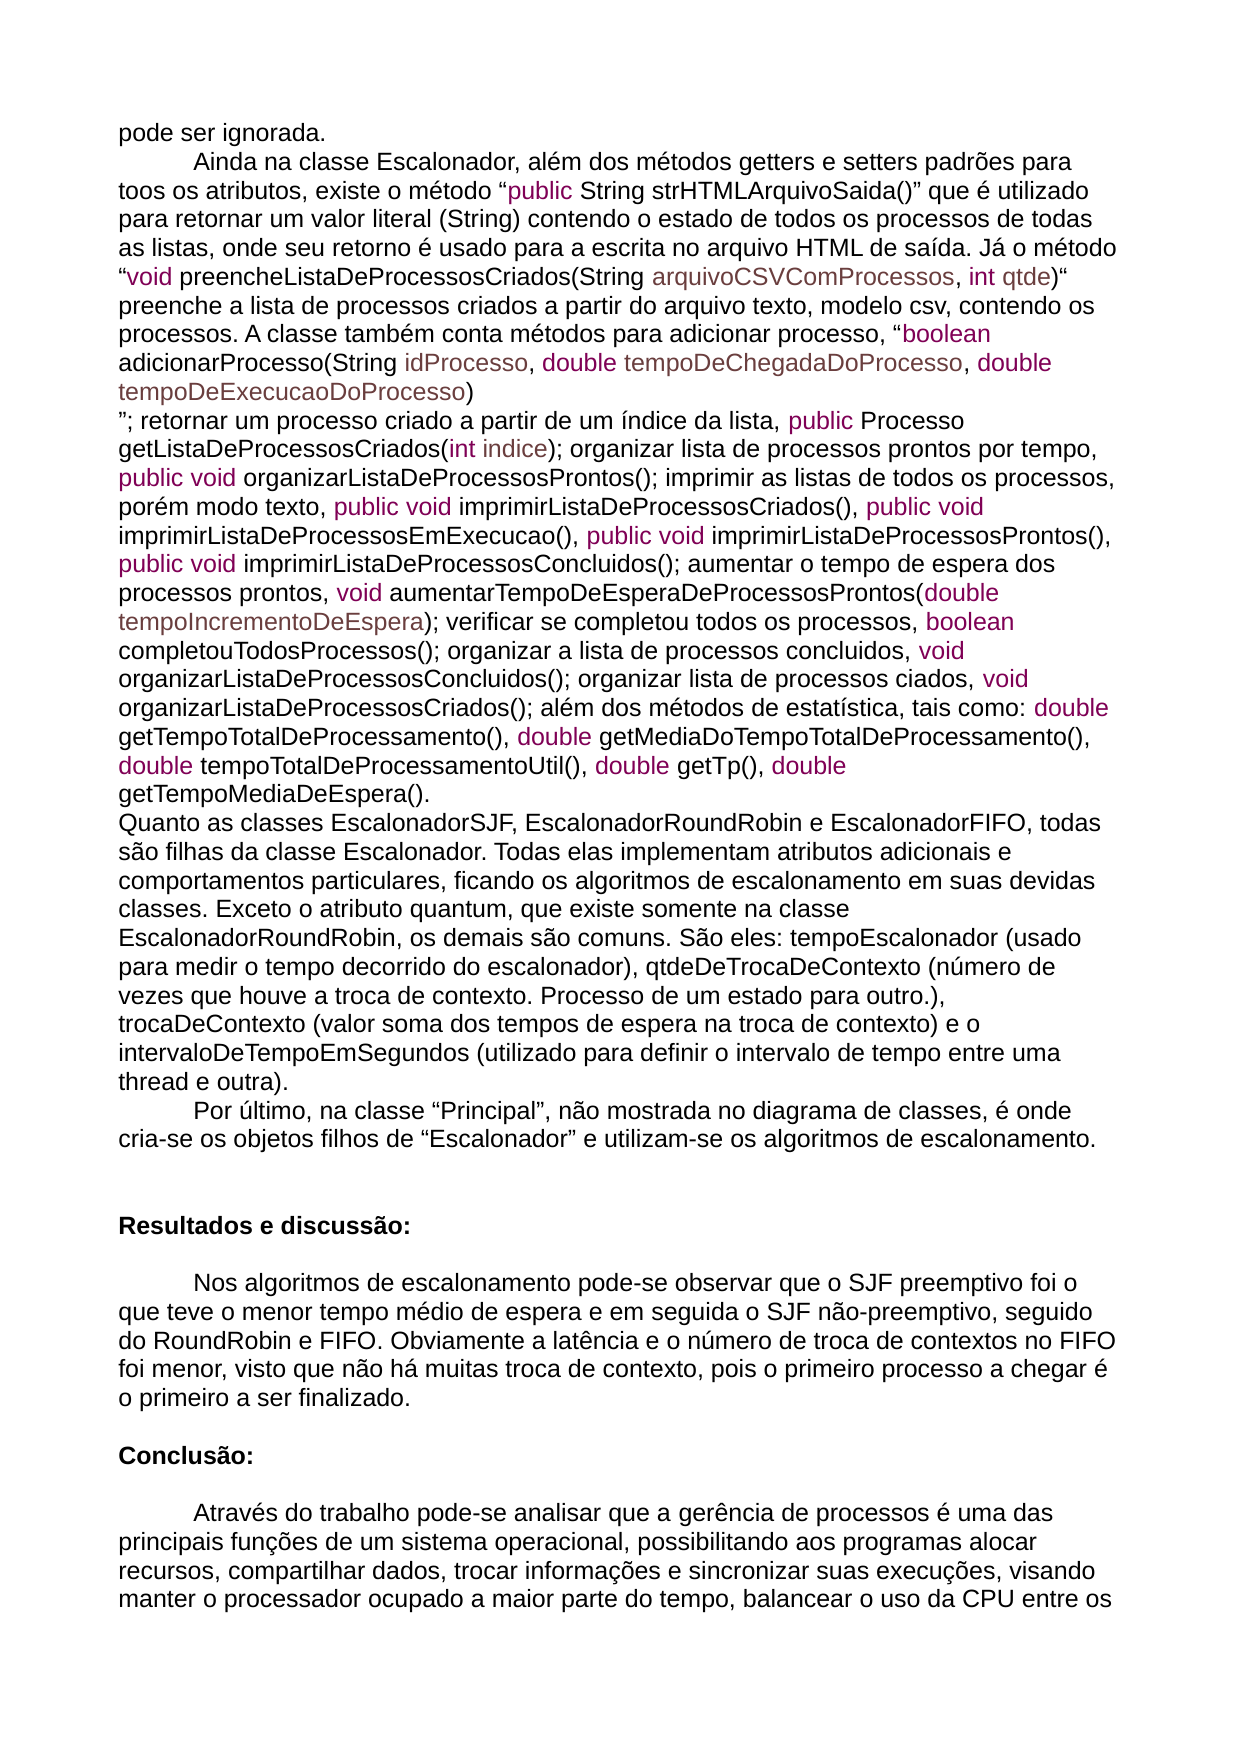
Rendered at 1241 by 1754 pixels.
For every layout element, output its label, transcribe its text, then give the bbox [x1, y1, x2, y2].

text ”; retornar um processo criado a partir de um índice da lista, public Processo getListaDeProcessosCriados(int indice); organizar lista de processos prontos por tempo, public void organizarListaDeProcessosProntos(); imprimir as listas de todos os processos, porém modo texto, public void imprimirListaDeProcessosCriados(), public void imprimirListaDeProcessosEmExecucao(), public void imprimirListaDeProcessosProntos(), public void imprimirListaDeProcessosConcluidos(); aumentar o tempo de espera dos processos prontos, void aumentarTempoDeEsperaDeProcessosProntos(double tempoIncrementoDeEspera); verificar se completou todos os processos, boolean completouTodosProcessos(); organizar a lista de processos concluidos, void organizarListaDeProcessosConcluidos(); organizar lista de processos ciados, void organizarListaDeProcessosCriados(); além dos métodos de estatística, tais como: double getTempoTotalDeProcessamento(), double getMediaDoTempoTotalDeProcessamento(), double tempoTotalDeProcessamentoUtil(), double getTp(), double getTempoMediaDeEspera(). [118, 406, 1122, 808]
text Nos algoritmos de escalonamento pode-se observar que o SJF preemptivo foi o que teve o menor tempo médio de espera e em seguida o SJF não-preemptivo, seguido do RoundRobin e FIFO. Obviamente a latência e o número de troca de contextos no FIFO foi menor, visto que não há muitas troca de contexto, pois o primeiro processo a chegar é o primeiro a ser finalizado. [118, 1268, 1122, 1412]
text Conclusão: [118, 1441, 1122, 1469]
text Por último, na classe “Principal”, não mostrada no diagrama de classes, é onde cria-se os objetos filhos de “Escalonador” e utilizam-se os algoritmos de escalonamento. [118, 1096, 1122, 1153]
text Ainda na classe Escalonador, além dos métodos getters e setters padrões para toos os atributos, existe o método “public String strHTMLArquivoSaida()” que é utilizado para retornar um valor literal (String) contendo o estado de todos os processos de todas as listas, onde seu retorno é usado para a escrita no arquivo HTML de saída. Já o método “void preencheListaDeProcessosCriados(String arquivoCSVComProcessos, int qtde)“ preenche a lista de processos criados a partir do arquivo texto, modelo csv, contendo os processos. A classe também conta métodos para adicionar processo, “boolean adicionarProcesso(String idProcesso, double tempoDeChegadaDoProcesso, double tempoDeExecucaoDoProcesso) [118, 147, 1122, 406]
text Através do trabalho pode-se analisar que a gerência de processos é uma das principais funções de um sistema operacional, possibilitando aos programas alocar recursos, compartilhar dados, trocar informações e sincronizar suas execuções, visando manter o processador ocupado a maior parte do tempo, balancear o uso da CPU entre os [118, 1498, 1122, 1613]
text Resultados e discussão: [118, 1211, 1122, 1239]
text pode ser ignorada. [118, 118, 1122, 147]
text Quanto as classes EscalonadorSJF, EscalonadorRoundRobin e EscalonadorFIFO, todas são filhas da classe Escalonador. Todas elas implementam atributos adicionais e comportamentos particulares, ficando os algoritmos de escalonamento em suas devidas classes. Exceto o atributo quantum, que existe somente na classe EscalonadorRoundRobin, os demais são comuns. São eles: tempoEscalonador (usado para medir o tempo decorrido do escalonador), qtdeDeTrocaDeContexto (número de vezes que houve a troca de contexto. Processo de um estado para outro.), trocaDeContexto (valor soma dos tempos de espera na troca de contexto) e o intervaloDeTempoEmSegundos (utilizado para definir o intervalo de tempo entre uma thread e outra). [118, 808, 1122, 1096]
